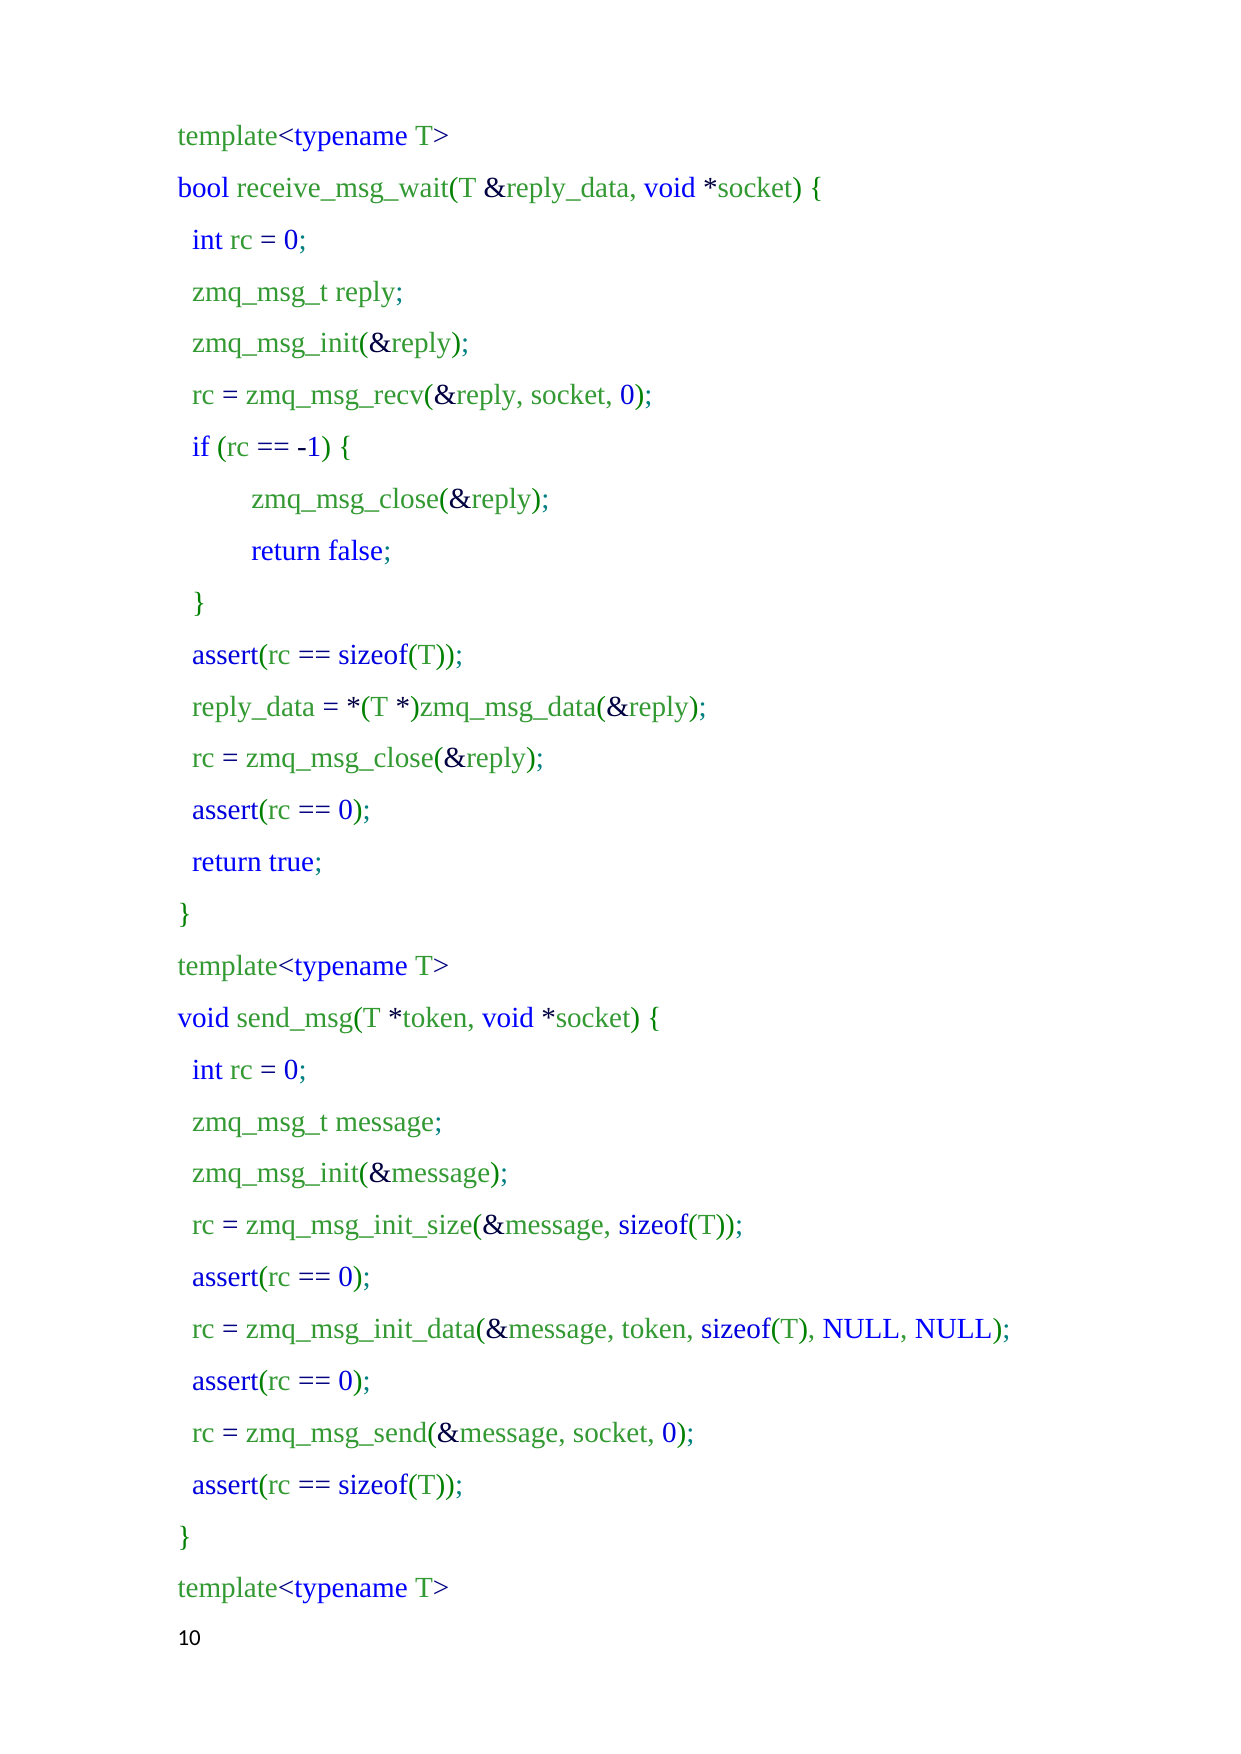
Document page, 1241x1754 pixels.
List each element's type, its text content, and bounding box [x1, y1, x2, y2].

text zmq_msg_t message; [177, 1104, 1152, 1137]
text rc = zmq_msg_send(&message, socket, 0); [177, 1415, 1152, 1448]
text assert(rc == sizeof(T)); [177, 637, 1152, 670]
text assert(rc == 0); [177, 1259, 1152, 1293]
text void send_msg(T *token, void *socket) { [177, 1000, 1152, 1033]
text zmq_msg_t reply; [177, 274, 1152, 307]
text bool receive_msg_wait(T &reply_data, void *socket) { [177, 170, 1152, 203]
text } [177, 1519, 1152, 1552]
text } [177, 585, 1152, 618]
text rc = zmq_msg_init_size(&message, sizeof(T)); [177, 1207, 1152, 1241]
text int rc = 0; [177, 222, 1152, 255]
text rc = zmq_msg_recv(&reply, socket, 0); [177, 377, 1152, 411]
text int rc = 0; [177, 1052, 1152, 1085]
text return false; [177, 533, 1152, 567]
text assert(rc == 0); [177, 1363, 1152, 1397]
text zmq_msg_init(&message); [177, 1156, 1152, 1189]
text template<typename T> [177, 118, 1152, 152]
text template<typename T> [177, 1571, 1152, 1604]
text reply_data = *(T *)zmq_msg_data(&reply); [177, 689, 1152, 722]
text rc = zmq_msg_close(&reply); [177, 741, 1152, 774]
text assert(rc == sizeof(T)); [177, 1467, 1152, 1500]
text return true; [177, 844, 1152, 878]
text if (rc == -1) { [177, 429, 1152, 463]
text zmq_msg_close(&reply); [177, 481, 1152, 515]
text rc = zmq_msg_init_data(&message, token, sizeof(T), NULL, NULL); [177, 1311, 1152, 1345]
text zmq_msg_init(&reply); [177, 326, 1152, 359]
text assert(rc == 0); [177, 792, 1152, 826]
text } [177, 896, 1152, 930]
text template<typename T> [177, 948, 1152, 982]
